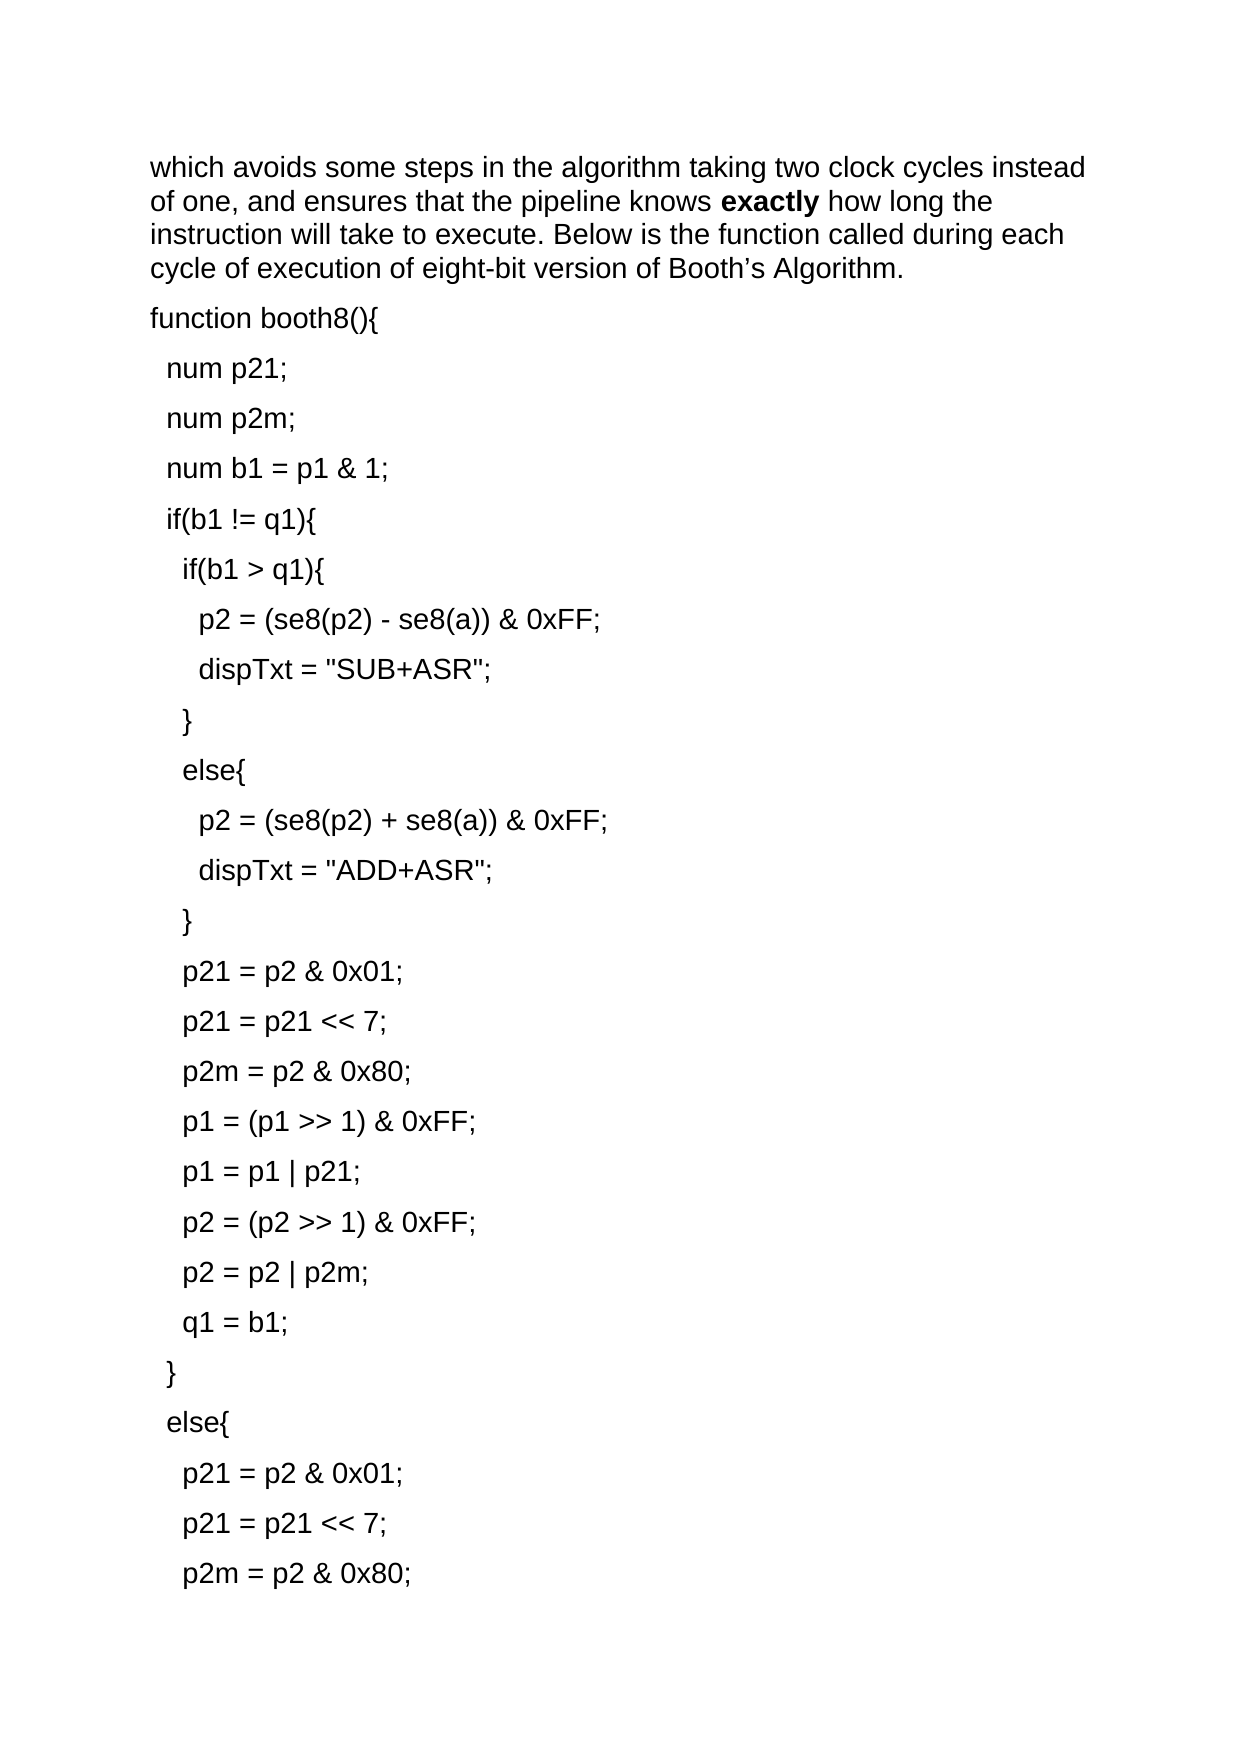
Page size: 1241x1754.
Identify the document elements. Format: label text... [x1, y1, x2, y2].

text p2 = p2 | p2m; [150, 1255, 1090, 1288]
text q1 = b1; [150, 1305, 1090, 1338]
text p2 = (se8(p2) + se8(a)) & 0xFF; [150, 803, 1090, 836]
text else{ [150, 1405, 1090, 1439]
text num p2m; [150, 401, 1090, 435]
text p1 = p1 | p21; [150, 1154, 1090, 1188]
text p1 = (p1 >> 1) & 0xFF; [150, 1104, 1090, 1138]
text p21 = p2 & 0x01; [150, 953, 1090, 987]
text if(b1 > q1){ [150, 552, 1090, 585]
text function booth8(){ [150, 301, 1090, 334]
text dispTxt = "ADD+ASR"; [150, 853, 1090, 887]
text } [150, 903, 1090, 937]
text p2 = (p2 >> 1) & 0xFF; [150, 1204, 1090, 1238]
text } [150, 702, 1090, 736]
text p21 = p2 & 0x01; [150, 1456, 1090, 1489]
text if(b1 != q1){ [150, 502, 1090, 535]
text } [150, 1355, 1090, 1389]
text p21 = p21 << 7; [150, 1004, 1090, 1037]
text p2m = p2 & 0x80; [150, 1556, 1090, 1589]
text dispTxt = "SUB+ASR"; [150, 652, 1090, 686]
text num p21; [150, 351, 1090, 384]
text p21 = p21 << 7; [150, 1506, 1090, 1539]
text else{ [150, 753, 1090, 786]
text p2 = (se8(p2) - se8(a)) & 0xFF; [150, 602, 1090, 636]
text which avoids some steps in the algorithm taking two clock cycles instead of one, and ensures that the pipeline knows exactly how long the instruction will take to execute. Below is the function called during each cycle of execution of eight-bit version of Booth’s Algorithm. [150, 150, 1090, 284]
text num b1 = p1 & 1; [150, 451, 1090, 485]
text p2m = p2 & 0x80; [150, 1054, 1090, 1087]
